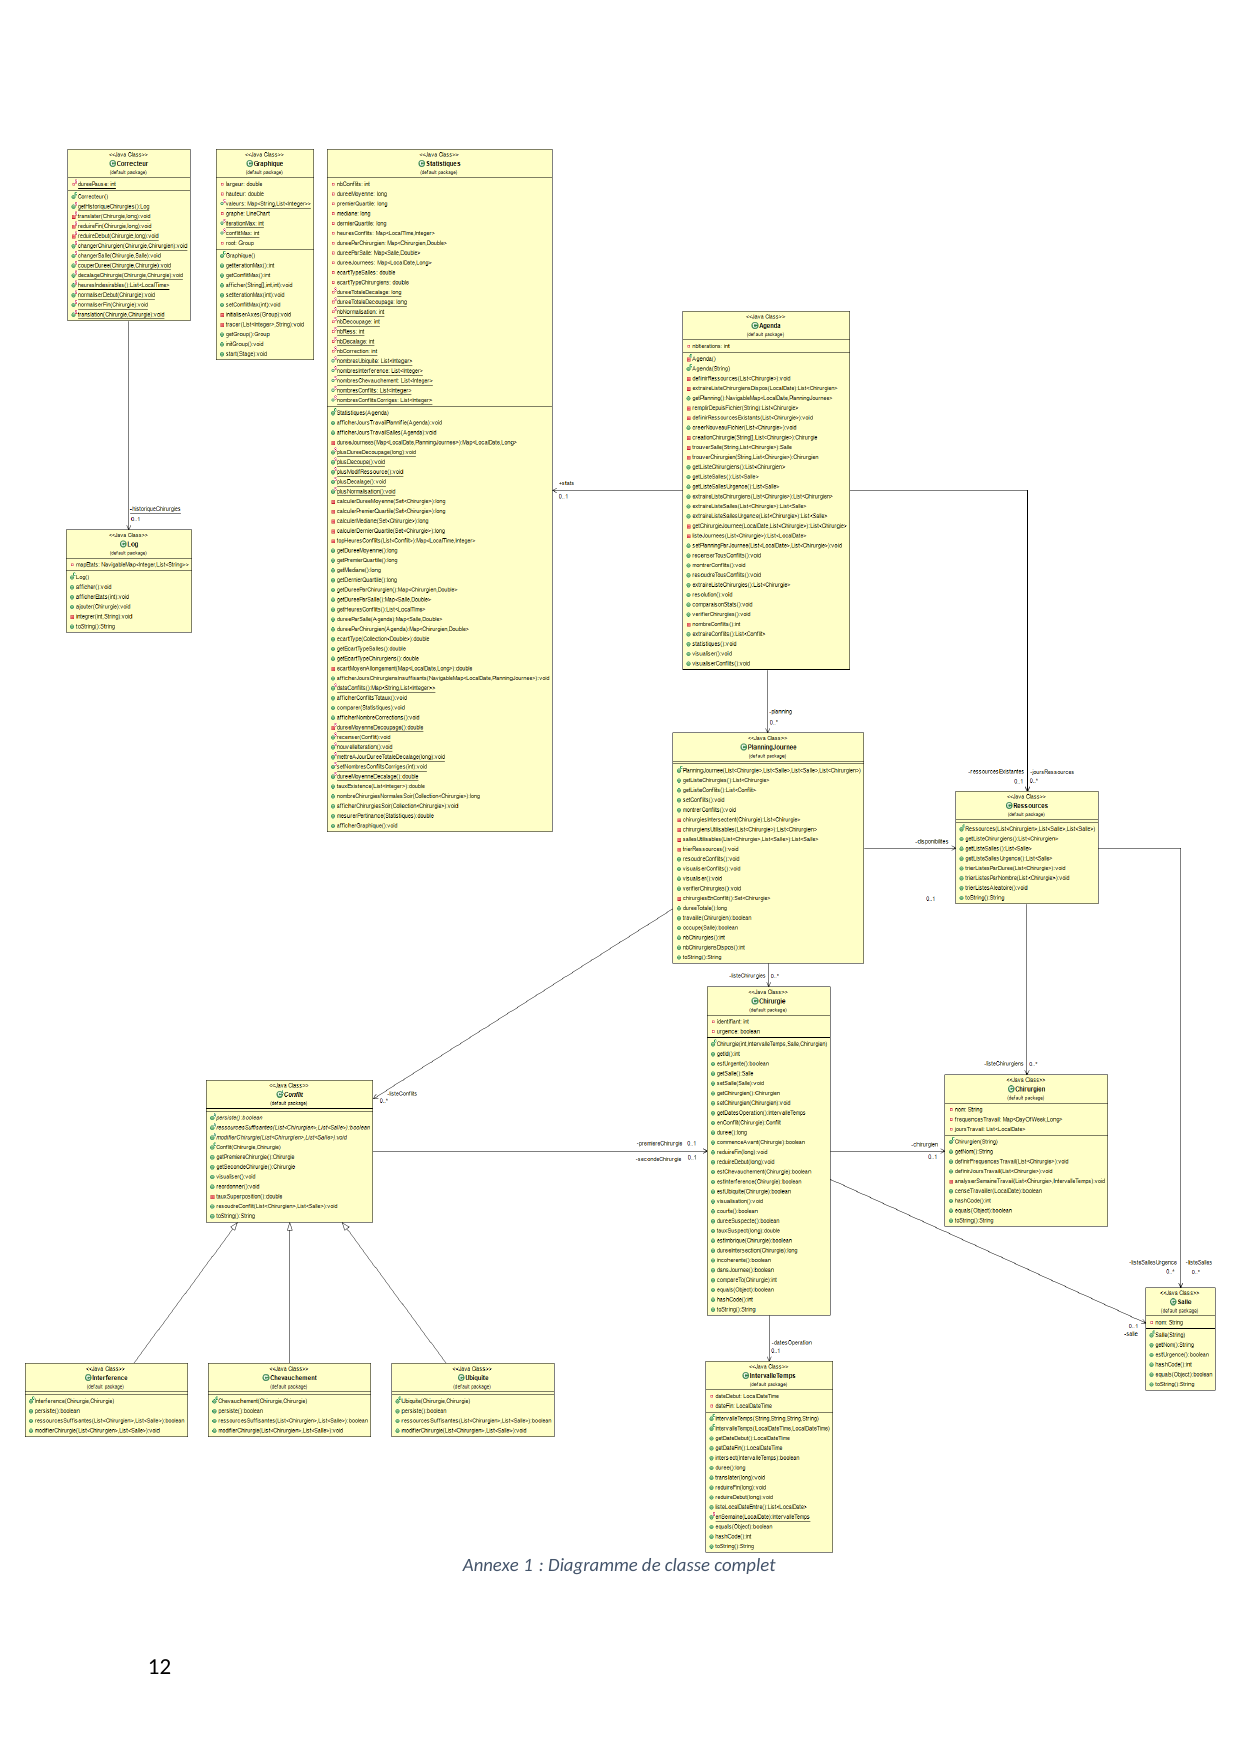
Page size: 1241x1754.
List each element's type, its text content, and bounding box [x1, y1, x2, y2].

picture [23, 147, 1217, 1554]
text Annexe 1 : Diagramme de classe complet [148, 1554, 1093, 1576]
